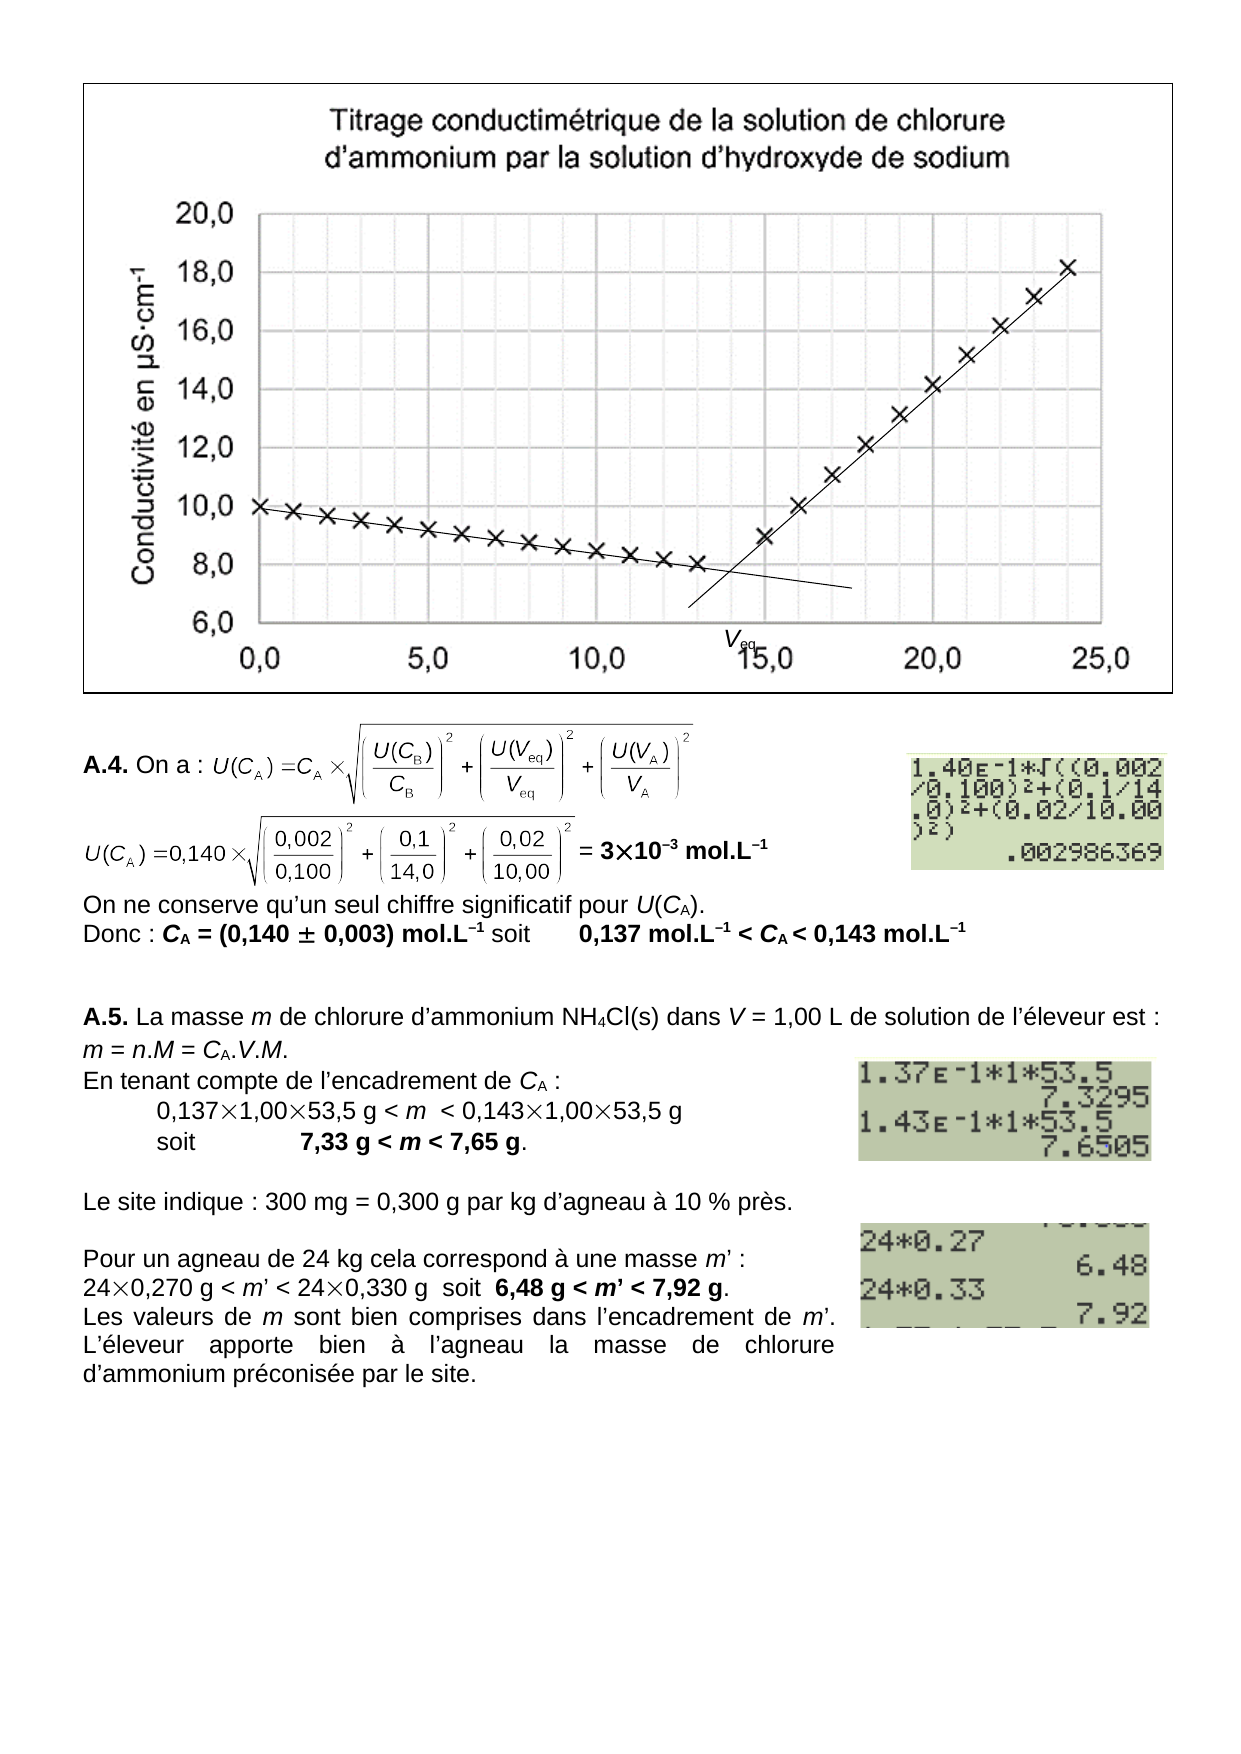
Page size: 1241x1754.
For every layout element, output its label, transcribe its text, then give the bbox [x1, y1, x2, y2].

list soit 7,33 g < m < 7,65 g. [83, 1127, 854, 1156]
list A.5. La masse m de chlorure d’ammonium NH4Cl(s) dans V = 1,00 L de solution de l’éleveur est : m = n.M = CA.V.M. [83, 999, 1160, 1064]
list En tenant compte de l’encadrement de CA : [83, 1066, 854, 1094]
list A.4. On a : [83, 719, 1160, 809]
picture [854, 1057, 1157, 1161]
list Le site indique : 300 mg = 0,300 g par kg d’agneau à 10 % près. [83, 1187, 835, 1215]
picture [906, 753, 1168, 870]
text Veq [717, 624, 762, 653]
list Pour un agneau de 24 kg cela correspond à une masse m’ : [83, 1244, 835, 1273]
picture [84, 84, 1172, 692]
list = 310–3 mol.L–1 [83, 811, 1160, 890]
list Donc : CA = (0,140  0,003) mol.L–1 soit 0,137 mol.L–1 < CA < 0,143 mol.L–1 [83, 919, 1160, 948]
picture [854, 1223, 1156, 1328]
list On ne conserve qu’un seul chiffre significatif pour U(CA). [83, 890, 1160, 919]
list 240,270 g < m’ < 240,330 g soit 6,48 g < m’ < 7,92 g. [83, 1273, 835, 1302]
list 0,1371,0053,5 g < m < 0,1431,0053,5 g [83, 1096, 854, 1125]
list Les valeurs de m sont bien comprises dans l’encadrement de m’. L’éleveur apporte bien à l’agneau la masse de chlorure d’ammonium préconisée par le site. [83, 1302, 836, 1388]
